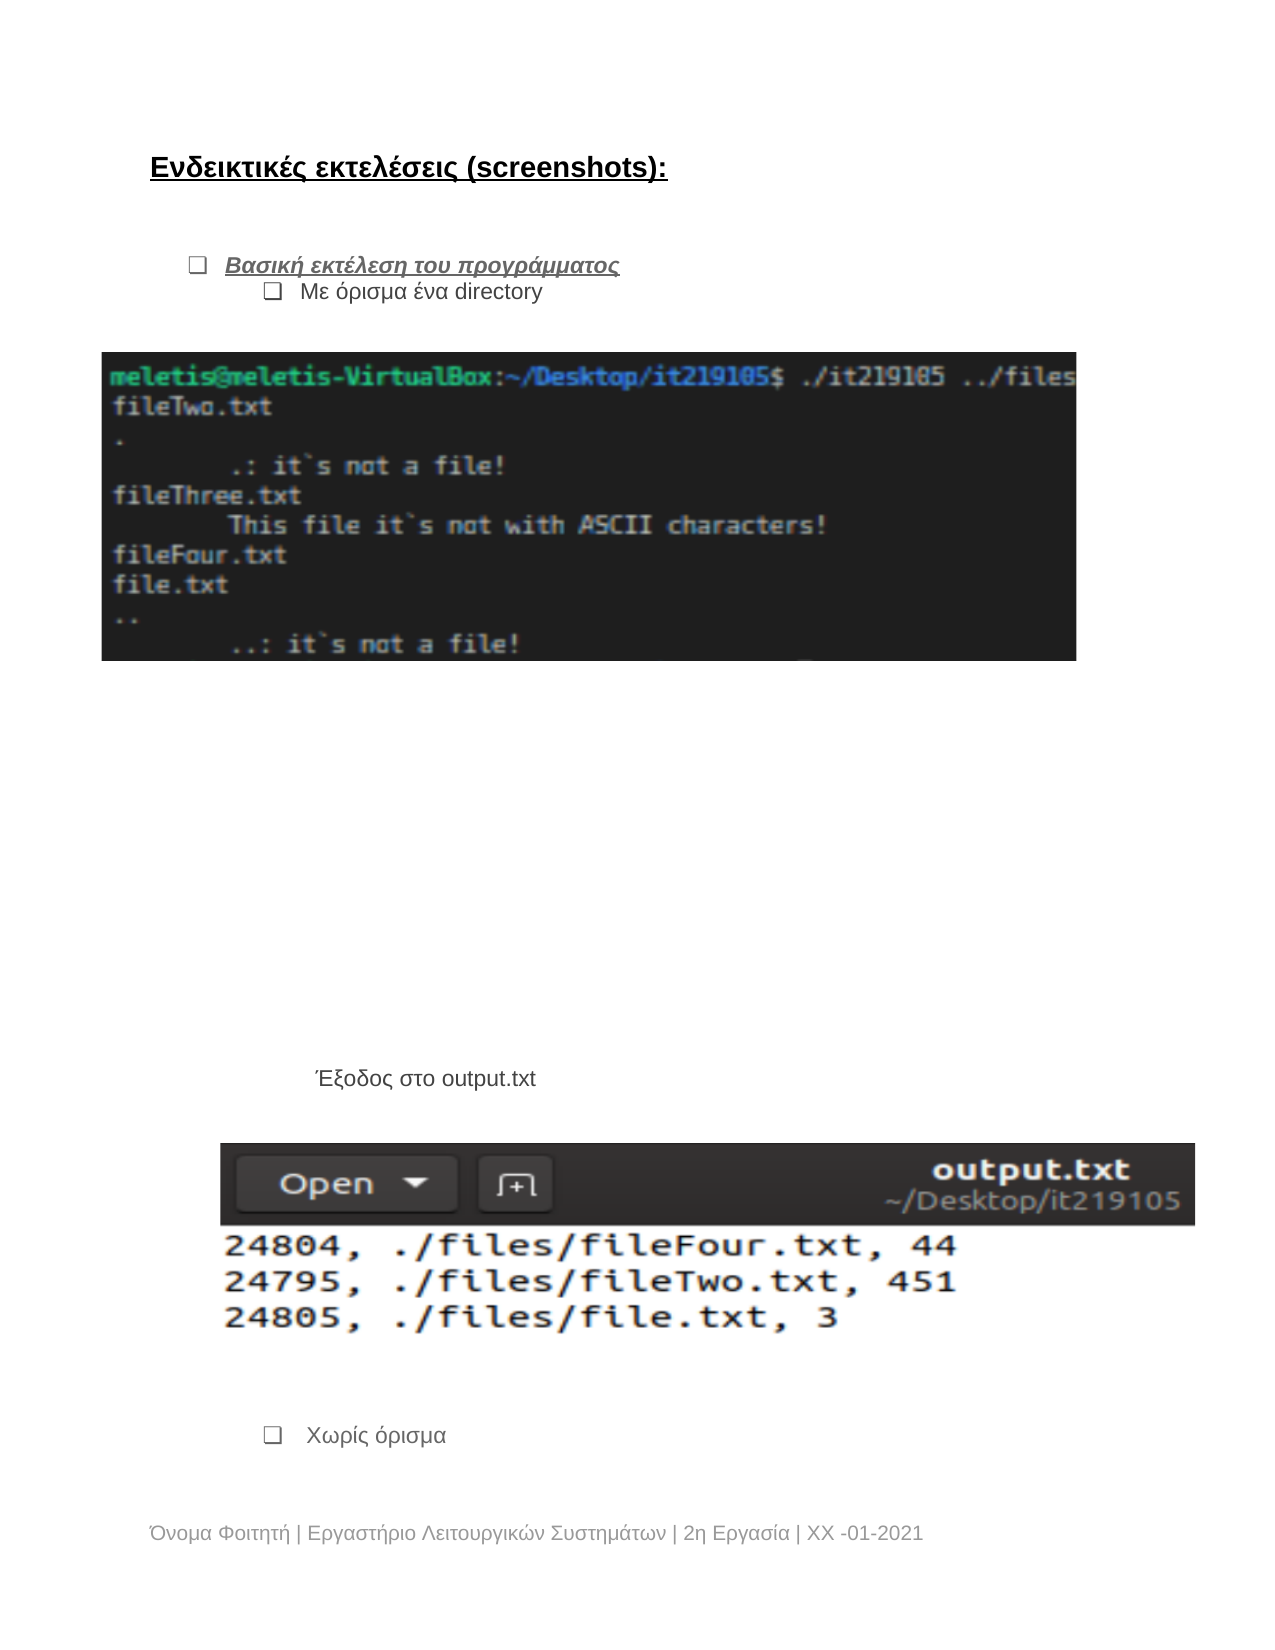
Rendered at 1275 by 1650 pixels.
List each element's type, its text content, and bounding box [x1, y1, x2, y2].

subtitle Χωρίς όρισμα [262, 1360, 1125, 1448]
picture [220, 1143, 1196, 1360]
subtitle Ενδεικτικές εκτελέσεις (screenshots): [150, 150, 1125, 183]
list Με όρισμα ένα directory [262, 278, 1125, 304]
picture [101, 352, 1077, 661]
subtitle Βασική εκτέλεση του προγράμματος [187, 252, 1125, 278]
text Έξοδος στο output.txt [150, 1065, 1125, 1091]
